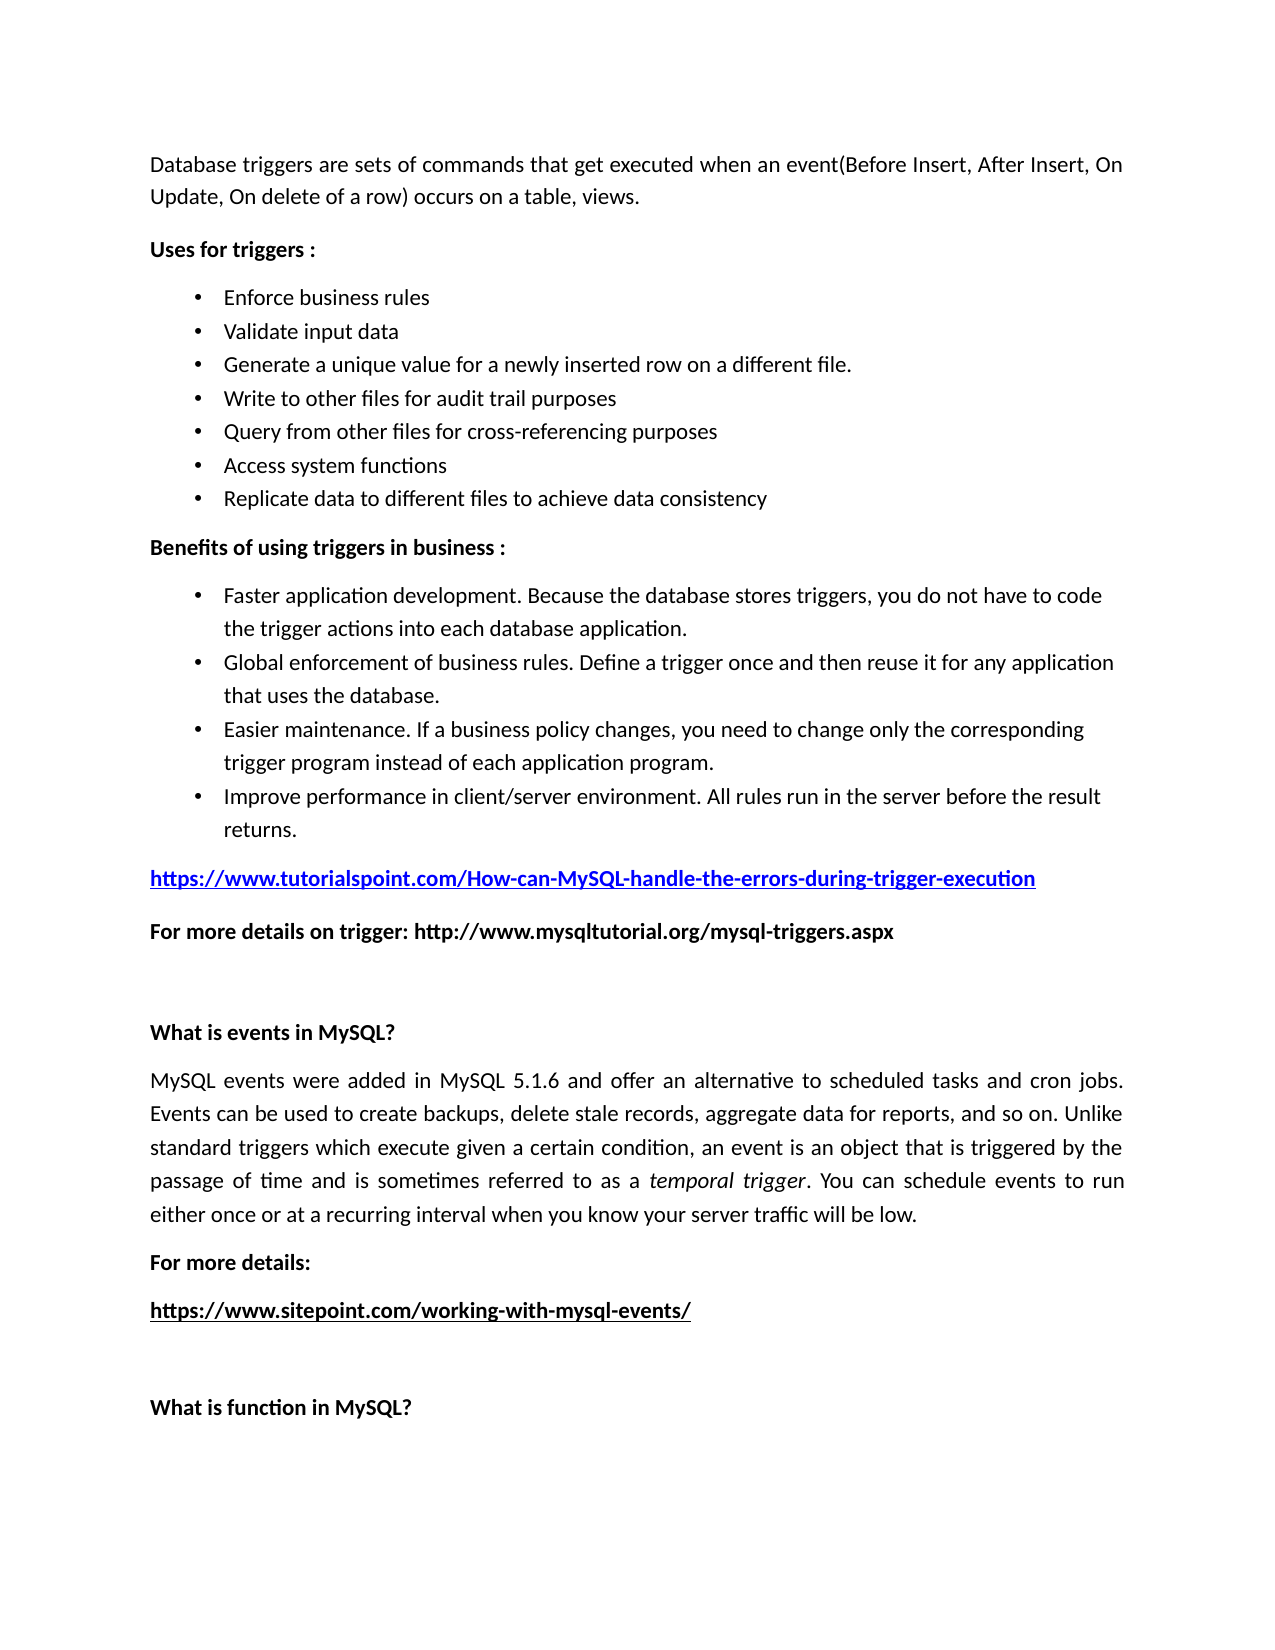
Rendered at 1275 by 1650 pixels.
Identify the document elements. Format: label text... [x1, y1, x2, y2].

text Uses for triggers : [150, 235, 1125, 263]
text What is function in MySQL? [150, 1393, 1125, 1421]
list Enforce business rules [194, 283, 1125, 311]
text Benefits of using triggers in business : [150, 533, 1125, 561]
list Global enforcement of business rules. Define a trigger once and then reuse it for any application that uses the database. [194, 648, 1125, 709]
list Improve performance in client/server environment. All rules run in the server before the result returns. [194, 782, 1125, 844]
list Query from other files for cross-referencing purposes [194, 417, 1125, 446]
text MySQL events were added in MySQL 5.1.6 and offer an alternative to scheduled tasks and cron jobs. Events can be used to create backups, delete stale records, aggregate data for reports, and so on. Unlike standard triggers which execute given a certain condition, an event is an object that is triggered by the passage of time and is sometimes referred to as a temporal trigger. You can schedule events to run either once or at a recurring interval when you know your server traffic will be low. [150, 1066, 1125, 1228]
text Database triggers are sets of commands that get executed when an event(Before Insert, After Insert, On Update, On delete of a row) occurs on a table, views. [150, 150, 1125, 210]
text For more details on trigger: http://www.mysqltutorial.org/mysql-triggers.aspx [150, 917, 1125, 945]
text For more details: [150, 1248, 1125, 1276]
list Easier maintenance. If a business policy changes, you need to change only the corresponding trigger program instead of each application program. [194, 715, 1125, 777]
list Replicate data to different files to achieve data consistency [194, 484, 1125, 513]
list Faster application development. Because the database stores triggers, you do not have to code the trigger actions into each database application. [194, 581, 1125, 642]
list Validate input data [194, 317, 1125, 345]
list Access system functions [194, 451, 1125, 479]
text What is events in MySQL? [150, 1018, 1125, 1046]
list Generate a unique value for a newly inserted row on a different file. [194, 350, 1125, 378]
text https://www.sitepoint.com/working-with-mysql-events/ [150, 1296, 1125, 1324]
list Write to other files for audit trail purposes [194, 384, 1125, 412]
text https://www.tutorialspoint.com/How-can-MySQL-handle-the-errors-during-trigger-execution [150, 864, 1125, 892]
